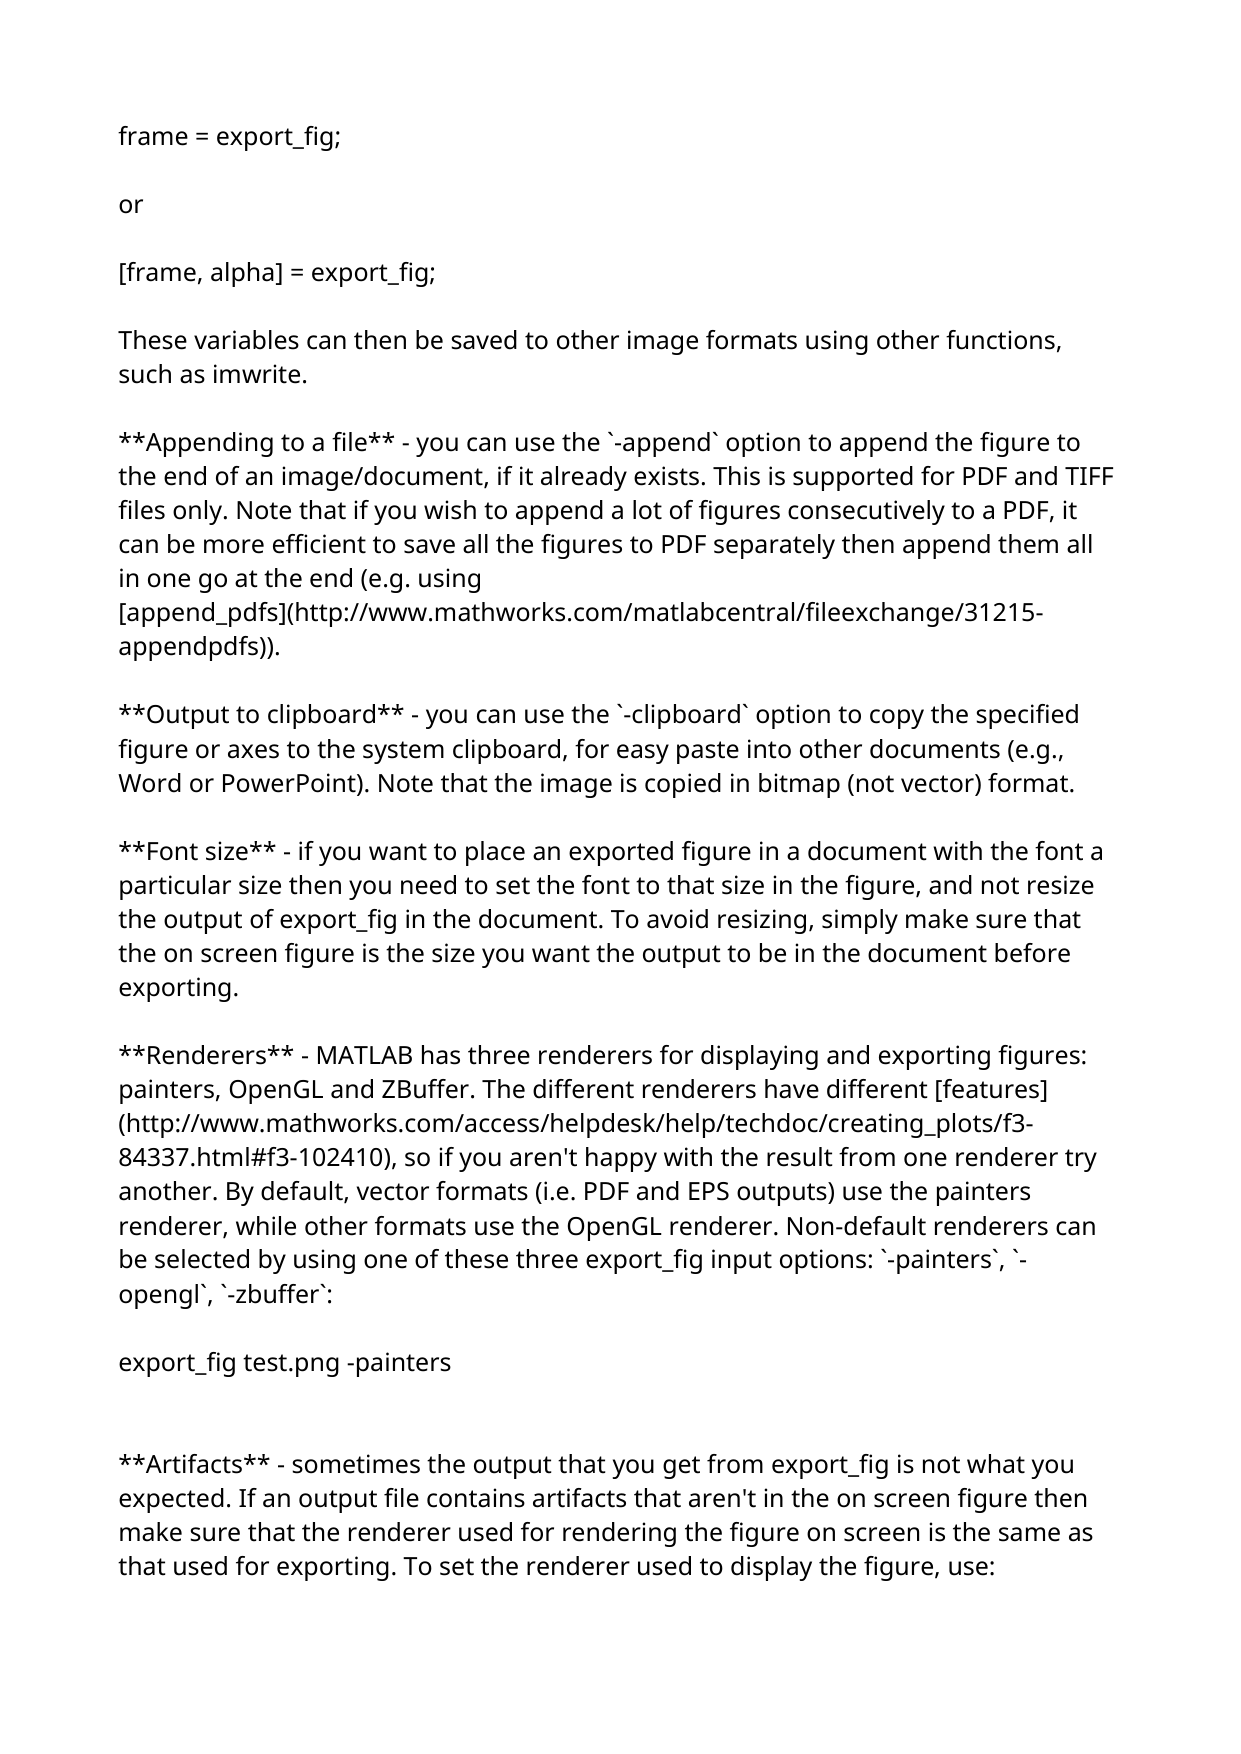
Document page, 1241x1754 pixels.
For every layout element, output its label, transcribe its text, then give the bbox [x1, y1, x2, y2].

text or [118, 186, 1122, 220]
text **Artifacts** - sometimes the output that you get from export_fig is not what you expected. If an output file contains artifacts that aren't in the on screen figure then make sure that the renderer used for rendering the figure on screen is the same as that used for exporting. To set the renderer used to display the figure, use: [118, 1447, 1122, 1583]
text **Font size** - if you want to place an exported figure in a document with the font a particular size then you need to set the font to that size in the figure, and not resize the output of export_fig in the document. To avoid resizing, simply make sure that the on screen figure is the size you want the output to be in the document before exporting. [118, 833, 1122, 1004]
text [frame, alpha] = export_fig; [118, 254, 1122, 288]
text These variables can then be saved to other image formats using other functions, such as imwrite. [118, 322, 1122, 391]
text **Appending to a file** - you can use the `-append` option to append the figure to the end of an image/document, if it already exists. This is supported for PDF and TIFF files only. Note that if you wish to append a lot of figures consecutively to a PDF, it can be more efficient to save all the figures to PDF separately then append them all in one go at the end (e.g. using [append_pdfs](http://www.mathworks.com/matlabcentral/fileexchange/31215-appendpdfs)). [118, 425, 1122, 663]
text frame = export_fig; [118, 118, 1122, 152]
text export_fig test.png -painters [118, 1344, 1122, 1378]
text **Renderers** - MATLAB has three renderers for displaying and exporting figures: painters, OpenGL and ZBuffer. The different renderers have different [features](http://www.mathworks.com/access/helpdesk/help/techdoc/creating_plots/f3-84337.html#f3-102410), so if you aren't happy with the result from one renderer try another. By default, vector formats (i.e. PDF and EPS outputs) use the painters renderer, while other formats use the OpenGL renderer. Non-default renderers can be selected by using one of these three export_fig input options: `-painters`, `-opengl`, `-zbuffer`: [118, 1038, 1122, 1310]
text **Output to clipboard** - you can use the `-clipboard` option to copy the specified figure or axes to the system clipboard, for easy paste into other documents (e.g., Word or PowerPoint). Note that the image is copied in bitmap (not vector) format. [118, 697, 1122, 799]
